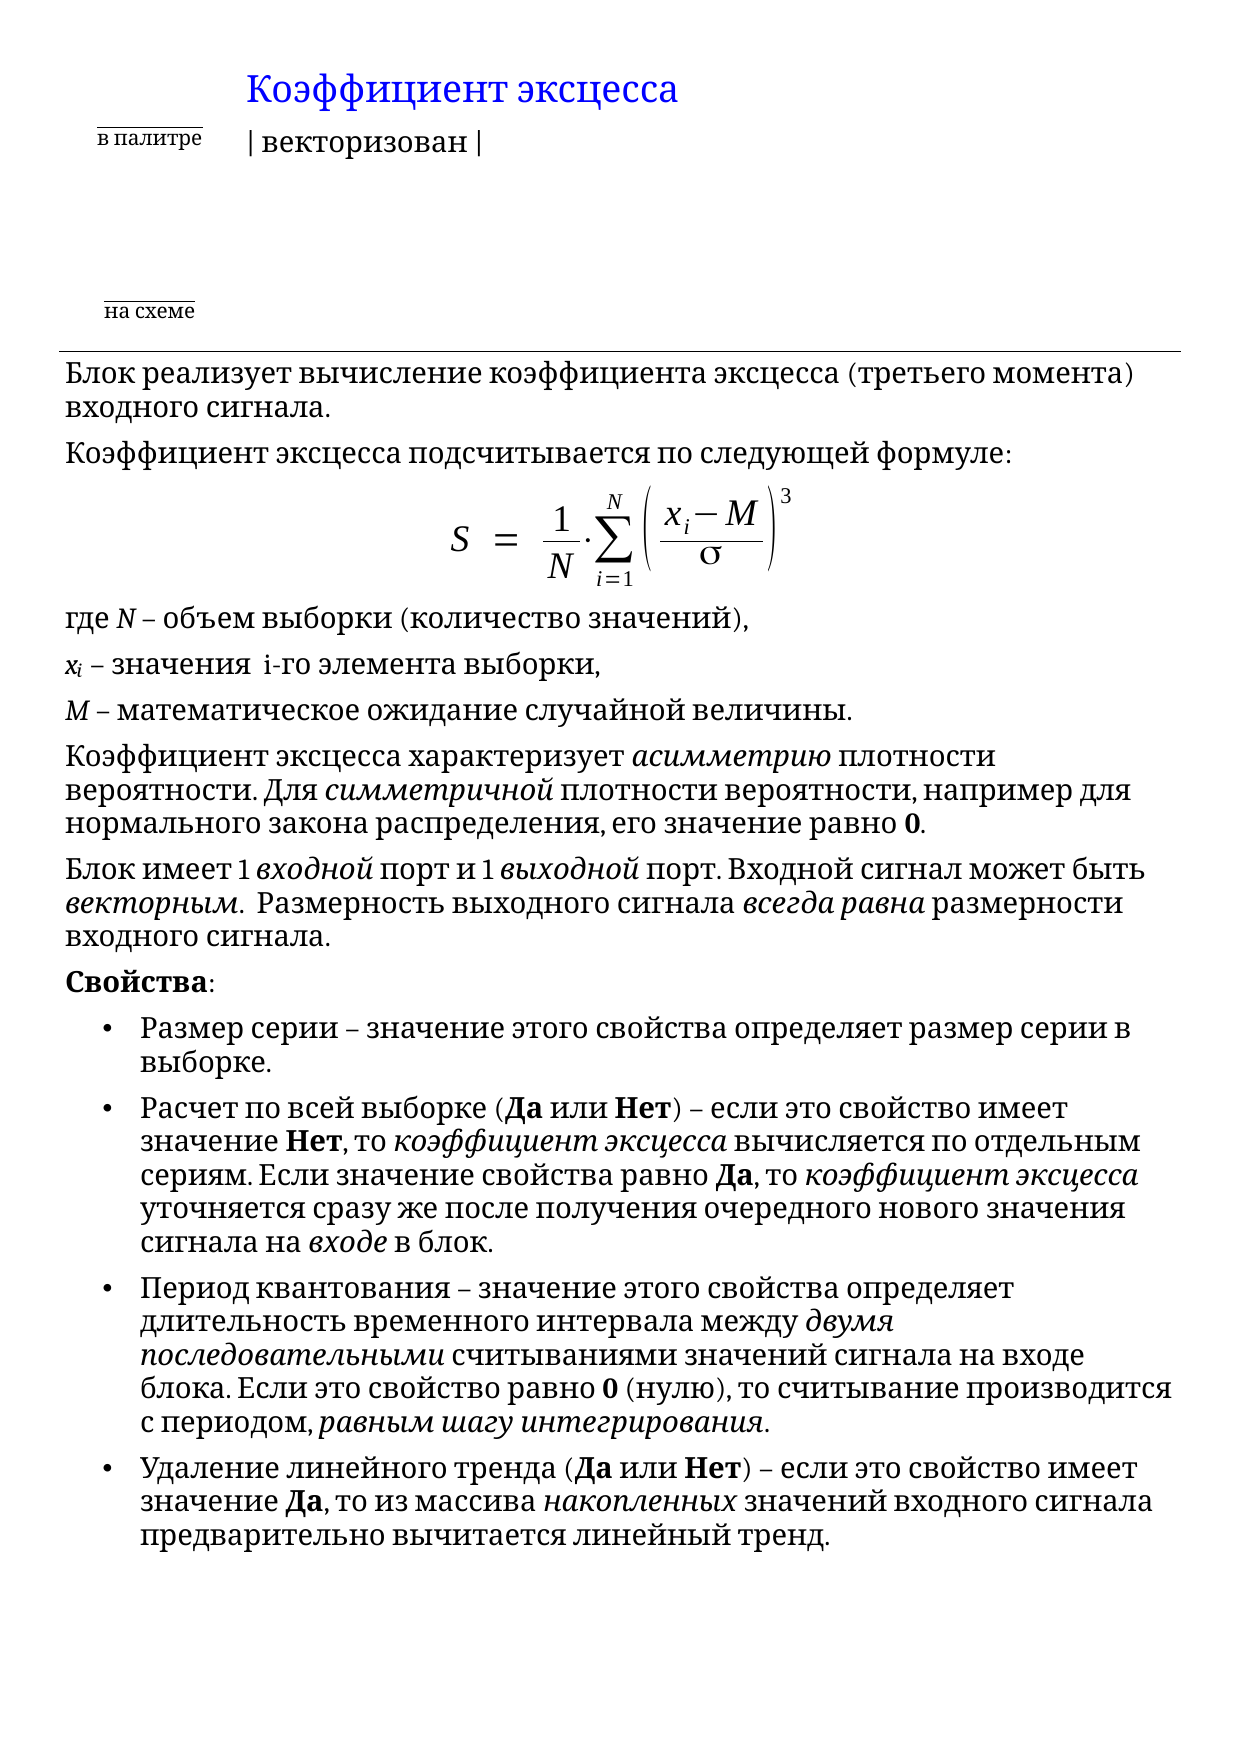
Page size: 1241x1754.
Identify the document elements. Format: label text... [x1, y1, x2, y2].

table_cell [59, 178, 240, 294]
table_cell Блок реализует вычисление коэффициента эксцесса (третьего момента) входного сигнала. Коэффициент эксцесса подсчитывается по следующей формуле: где N – объем выборки (количество значений), xᵢ – значения i-го элемента выборки, M – математическое ожидание случайной величины. Коэффициент эксцесса характеризует асимметрию плотности вероятности. Для симметричной плотности вероятности, например для нормального закона распределения, его значение равно 0. Блок имеет 1 входной порт и 1 выходной порт. Входной сигнал может быть векторным. Размерность выходного сигнала всегда равна размерности входного сигнала. Свойства: Размер серии – значение этого свойства определяет размер серии в выборке. Расчет по всей выборке (Да или Нет) – если это свойство имеет значение Нет, то коэффициент эксцесса вычисляется по отдельным сериям. Если значение свойства равно Да, то коэффициент эксцесса уточняется сразу же после получения очередного нового значения сигнала на входе в блок. Период квантования – значение этого свойства определяет длительность временного интервала между двумя последовательными считываниями значений сигнала на входе блока. Если это свойство равно 0 (нулю), то считывание производится с периодом, равным шагу интегрирования. Удаление линейного тренда (Да или Нет) – если это свойство имеет значение Да, то из массива накопленных значений входного сигнала предварительно вычитается линейный тренд. [59, 352, 1181, 1571]
table_cell [240, 178, 1181, 294]
table_header Коэффициент эксцесса [240, 59, 1181, 121]
table_header [59, 59, 240, 121]
table_cell в палитре [59, 121, 240, 178]
table_cell | векторизован | [240, 121, 1181, 178]
table_cell на схеме [59, 294, 240, 351]
table_cell [240, 294, 1181, 351]
